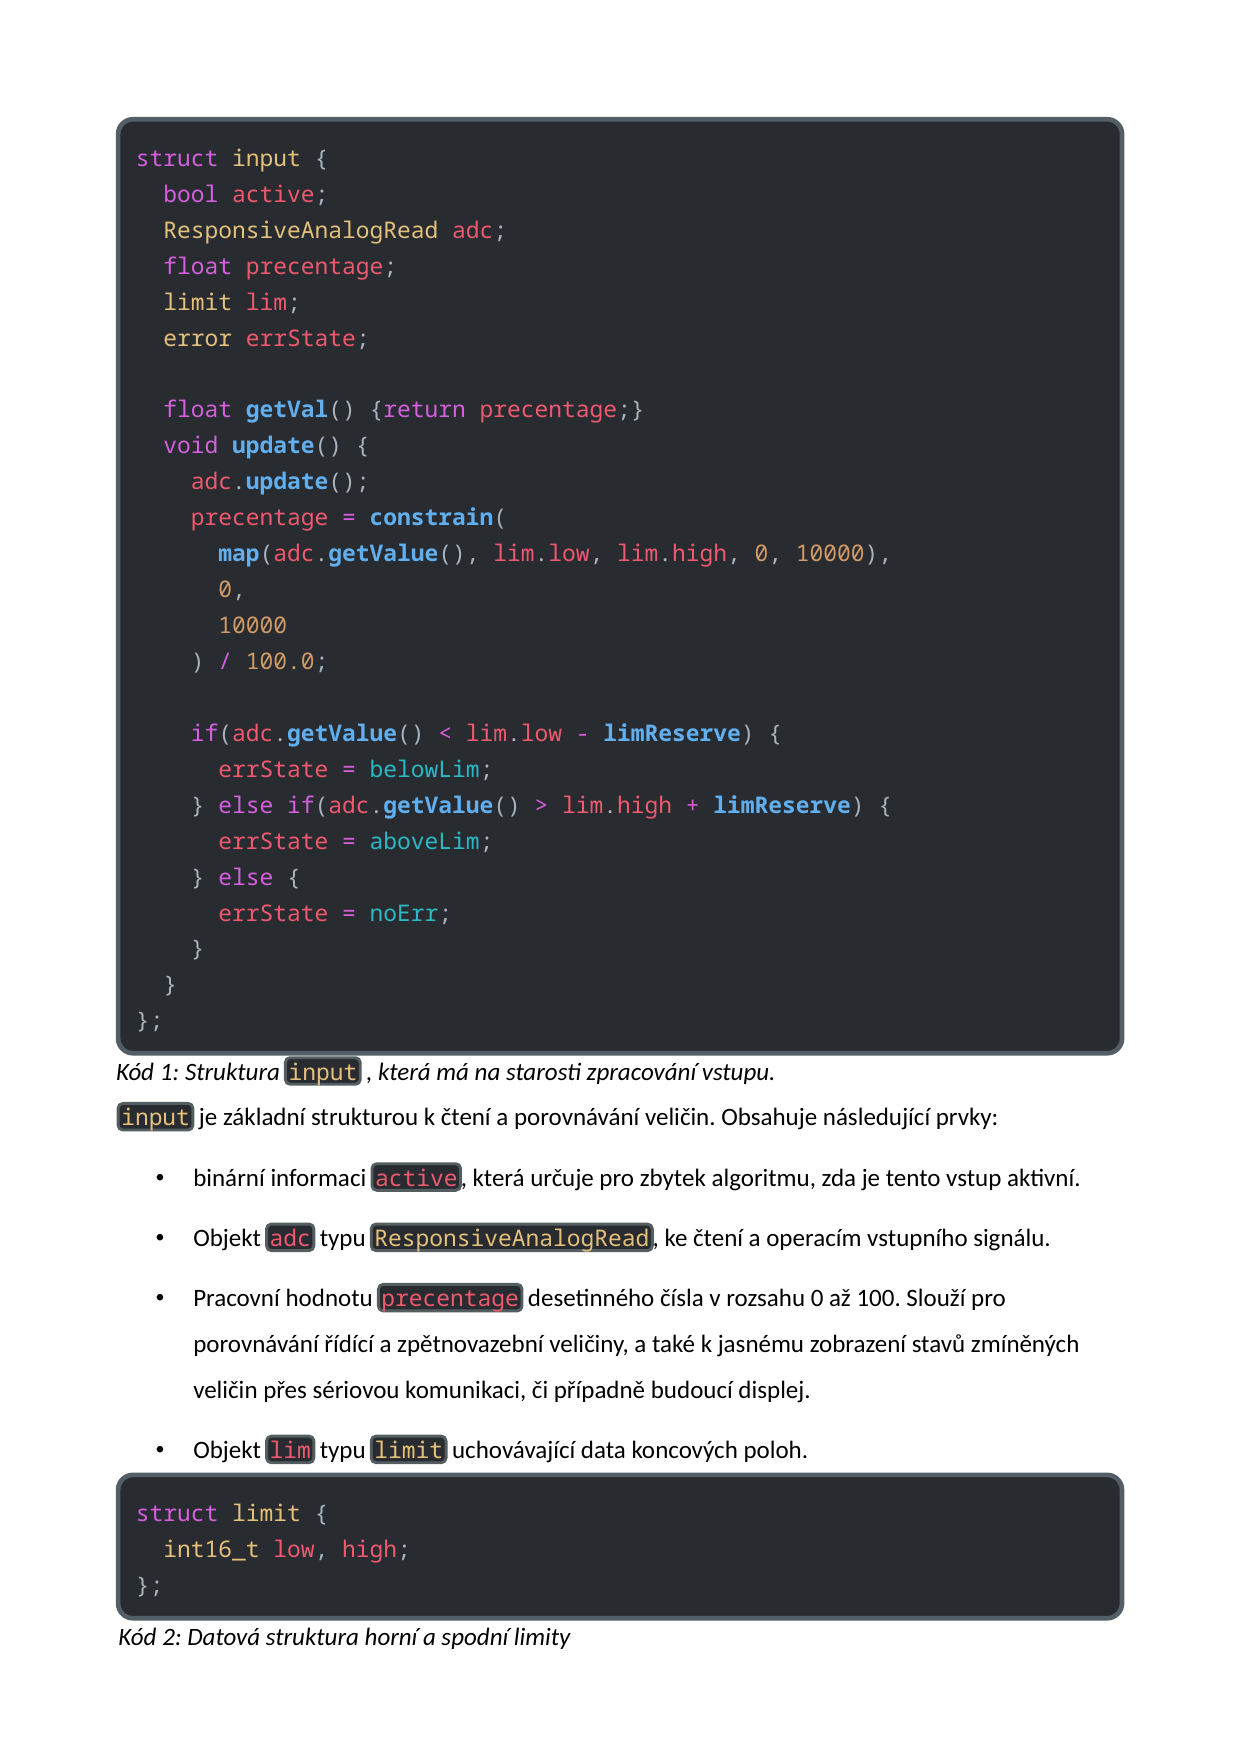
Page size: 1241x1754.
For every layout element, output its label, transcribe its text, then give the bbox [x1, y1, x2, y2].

list uchovávající data koncových poloh. [443, 1434, 1122, 1465]
text je základní strukturou k čtení a porovnávání veličin. Obsahuje následující prvky: [118, 1086, 1122, 1132]
text Kód 1: Struktura [116, 1045, 288, 1086]
text , která má na starosti zpracování vstupu. [358, 1046, 1124, 1086]
list binární informaci [156, 1162, 374, 1192]
list , která určuje pro zbytek algoritmu, zda je tento vstup aktivní. [458, 1162, 1122, 1192]
list typu [310, 1434, 375, 1465]
list Objekt [156, 1222, 270, 1253]
list Kód 2: Datová struktura horní a spodní limity [118, 1614, 1122, 1651]
list , ke čtení a operacím vstupního signálu. [649, 1222, 1122, 1253]
list Objekt [156, 1434, 270, 1465]
list Pracovní hodnotu desetinného čísla v rozsahu 0 až 100. Slouží pro porovnávání řídící a zpětnovazební veličiny, a také k jasnému zobrazení stavů zmíněných veličin přes sériovou komunikaci, či případně budoucí displej. [156, 1282, 1122, 1404]
list typu [310, 1222, 375, 1253]
